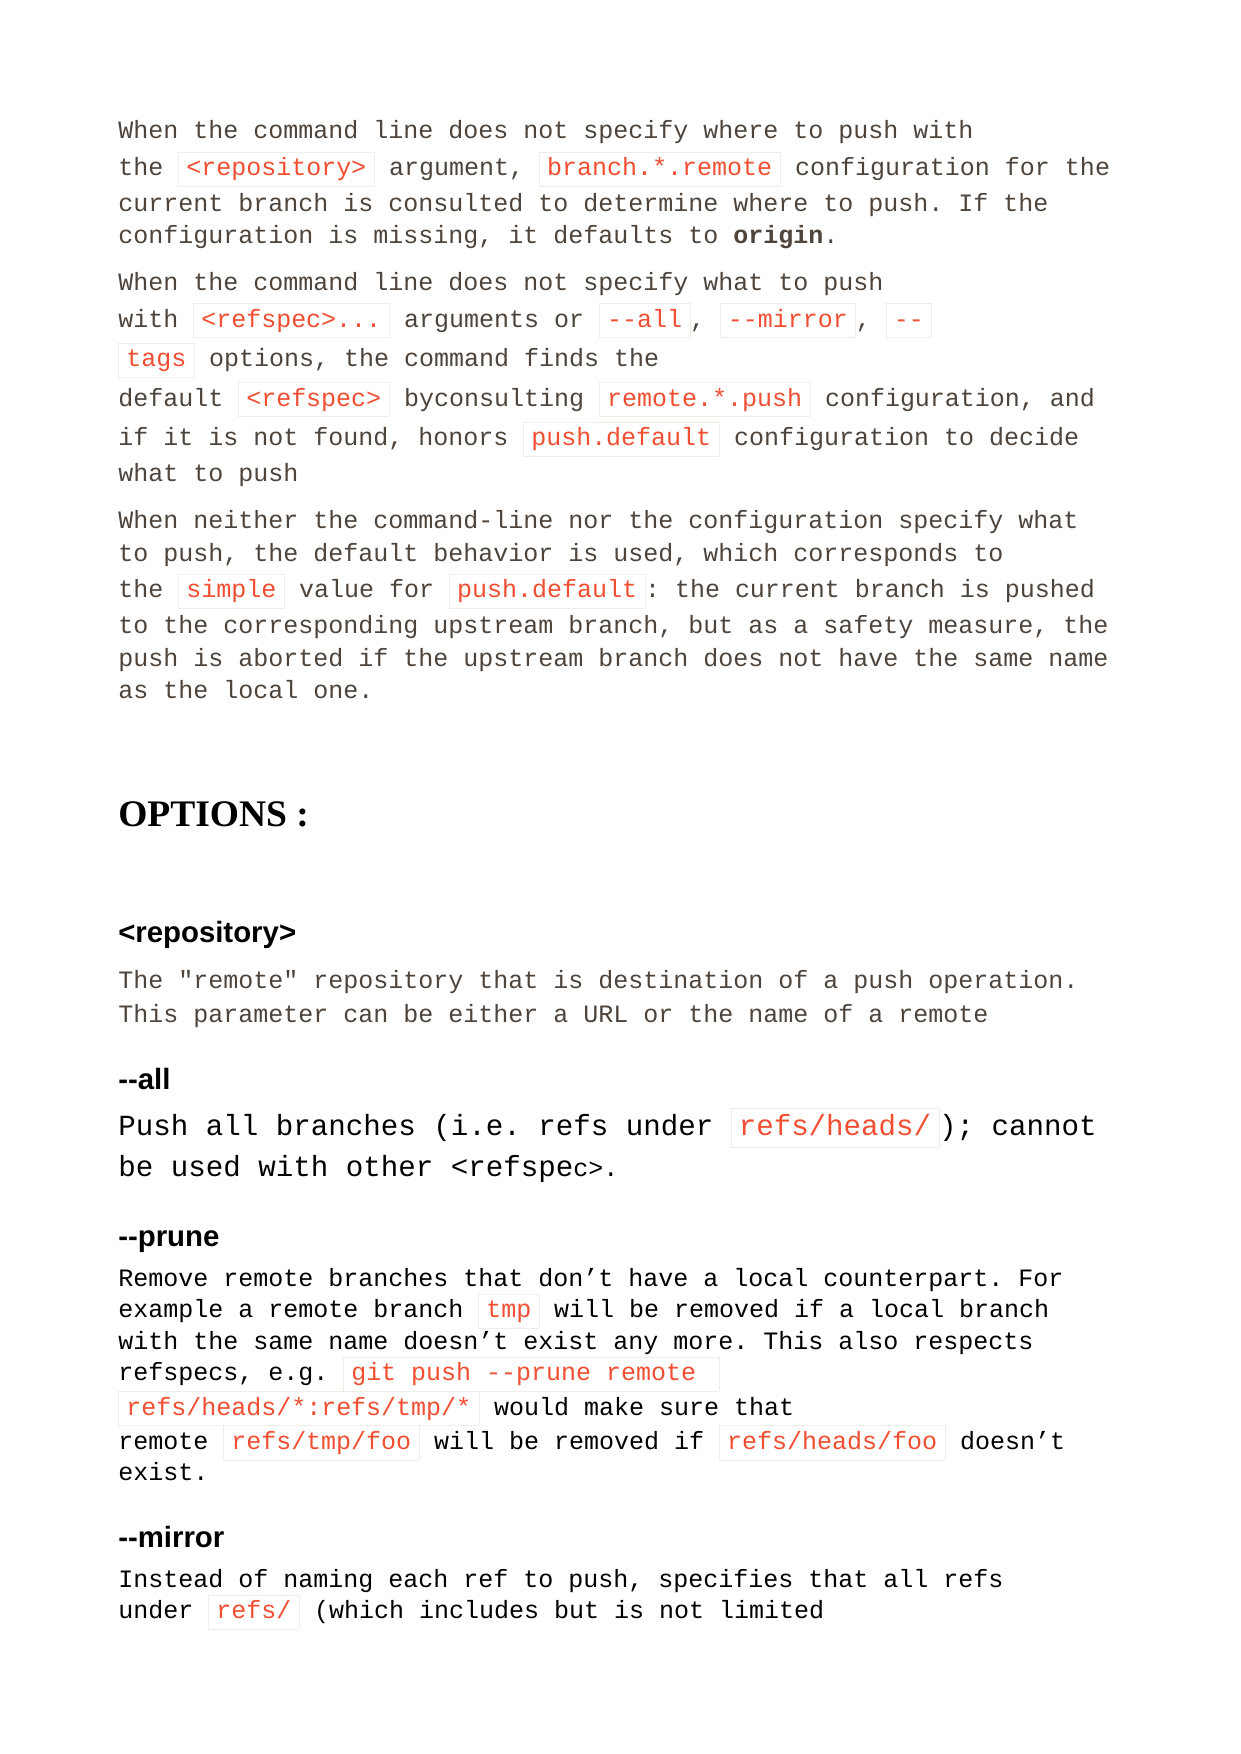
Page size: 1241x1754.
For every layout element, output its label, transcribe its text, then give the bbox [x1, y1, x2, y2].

subtitle --prune [118, 1219, 1122, 1253]
text Push all branches (i.e. refs under refs/heads/); cannot be used with other <refspec>. [118, 1108, 1122, 1185]
text Instead of naming each ref to push, specifies that all refs under refs/ (which includes but is not limited [118, 1566, 1122, 1629]
subtitle --all [118, 1062, 1122, 1096]
subtitle --mirror [118, 1520, 1122, 1554]
subtitle <repository> [118, 915, 1122, 949]
subtitle OPTIONS : [118, 791, 1122, 834]
text When neither the command-line nor the configuration specify what to push, the default behavior is used, which corresponds to the simple value for push.default: the current branch is pushed to the corresponding upstream branch, but as a safety measure, the push is aborted if the upstream branch does not have the same name as the local one. [118, 507, 1122, 706]
list The "remote" repository that is destination of a push operation. This parameter can be either a URL or the name of a remote [118, 962, 1122, 1030]
text When the command line does not specify what to push with <refspec>... arguments or --all, --mirror, --tags options, the command finds the default <refspec> byconsulting remote.*.push configuration, and if it is not found, honors push.default configuration to decide what to push [118, 270, 1122, 488]
text When the command line does not specify where to push with the <repository> argument, branch.*.remote configuration for the current branch is consulted to determine where to push. If the configuration is missing, it defaults to origin. [118, 118, 1122, 251]
text Remove remote branches that don’t have a local counterpart. For example a remote branch tmp will be removed if a local branch with the same name doesn’t exist any more. This also respects refspecs, e.g. git push --prune remote refs/heads/*:refs/tmp/* would make sure that remote refs/tmp/foo will be removed if refs/heads/foo doesn’t exist. [118, 1266, 1122, 1488]
